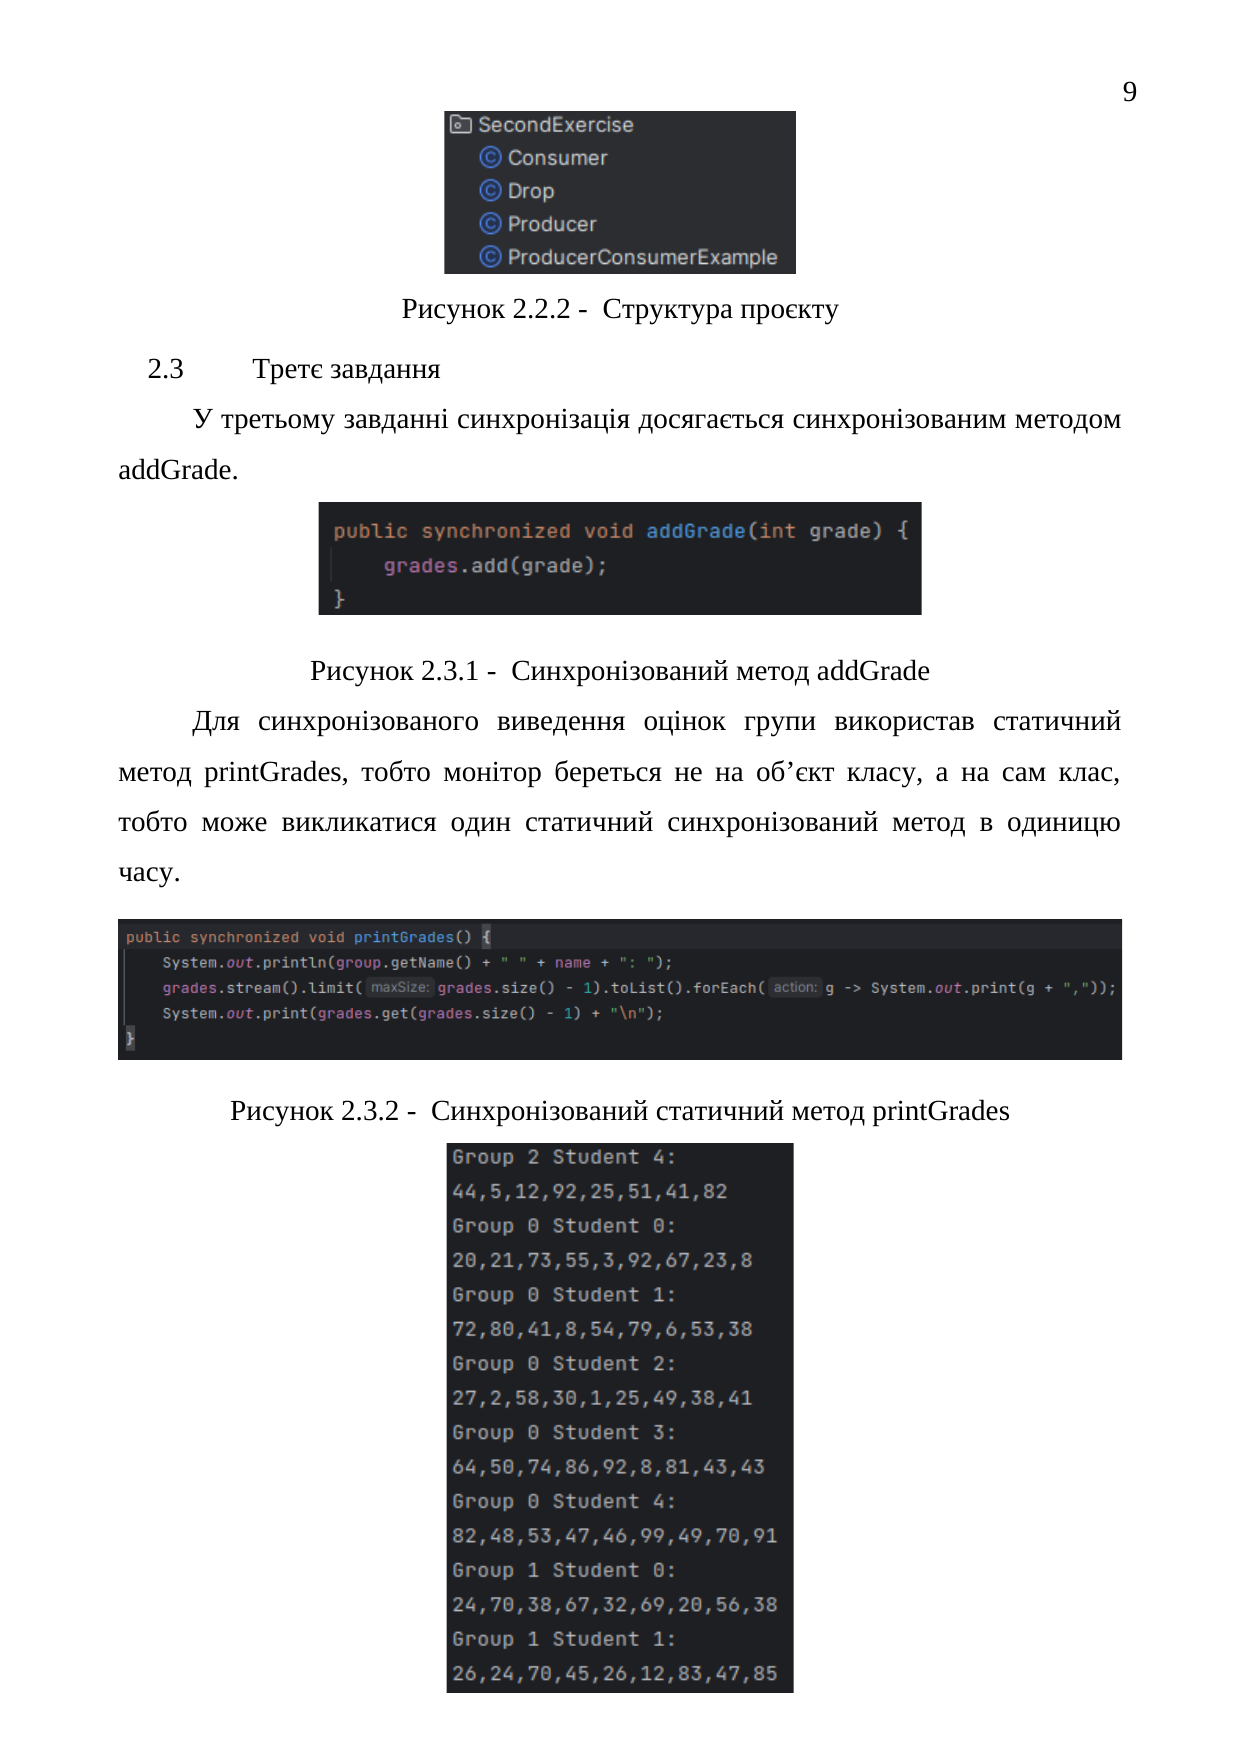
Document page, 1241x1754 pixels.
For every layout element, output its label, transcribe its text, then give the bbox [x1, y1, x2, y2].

picture [118, 919, 1123, 1060]
text У третьому завданні синхронізація досягається синхронізованим методом addGrade. [118, 402, 1122, 485]
subtitle Синхронізований статичний метод printGrades [118, 1060, 1122, 1126]
picture [446, 1143, 794, 1693]
subtitle Структура проєкту [118, 292, 1122, 325]
picture [318, 502, 922, 615]
picture [444, 111, 796, 274]
subtitle Третє завдання [118, 351, 1122, 385]
text Для синхронізованого виведення оцінок групи використав статичний метод printGrades, тобто монітор береться не на об’єкт класу, а на сам клас, тобто може викликатися один статичний синхронізований метод в одиницю часу. [118, 703, 1122, 888]
subtitle [118, 905, 1122, 919]
subtitle Синхронізований метод addGrade [118, 653, 1122, 687]
